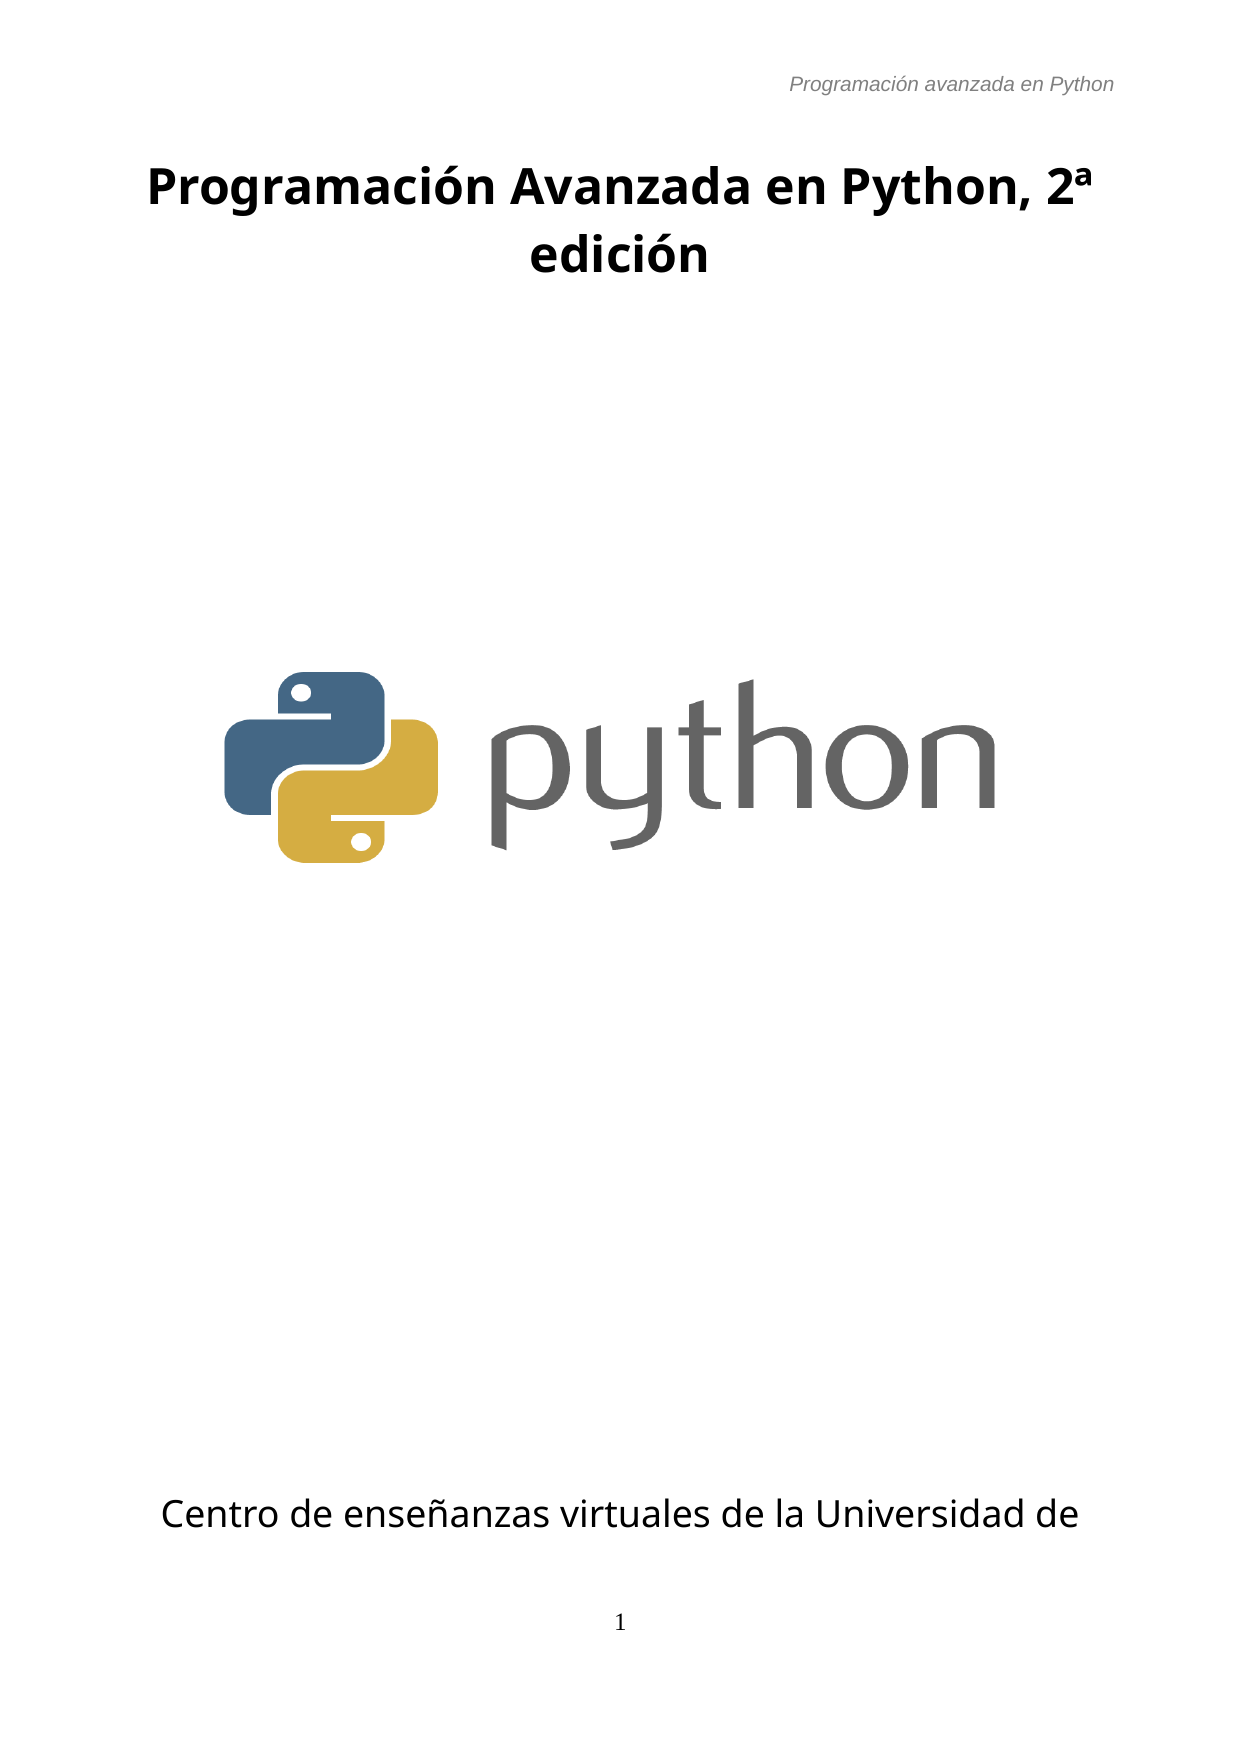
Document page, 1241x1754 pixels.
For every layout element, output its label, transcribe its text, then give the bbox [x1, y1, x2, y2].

picture [124, 582, 1116, 967]
text Centro de enseñanzas virtuales de la Universidad de [118, 1488, 1122, 1539]
subtitle Programación Avanzada en Python, 2ª edición [118, 151, 1122, 287]
